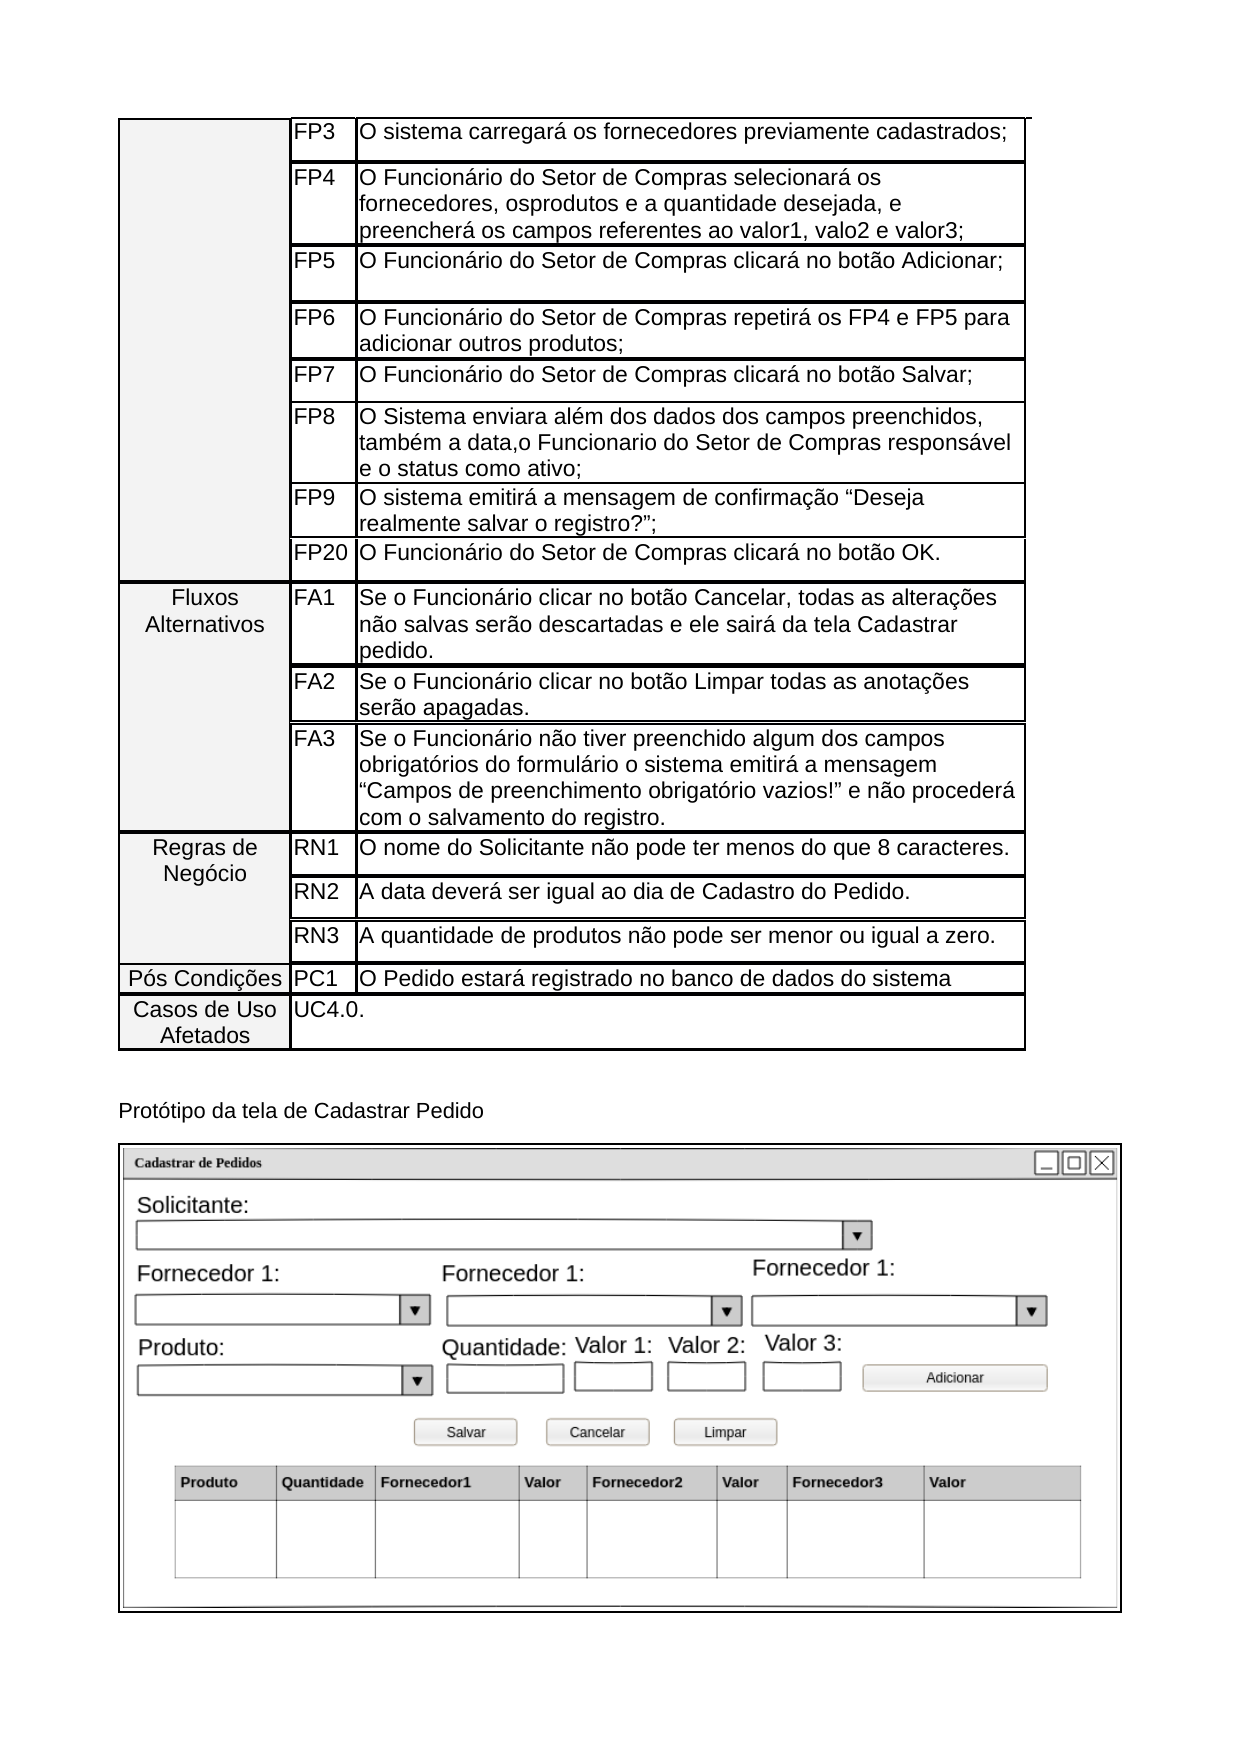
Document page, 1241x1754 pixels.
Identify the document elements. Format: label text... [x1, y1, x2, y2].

table_cell Fluxos Alternativos [120, 584, 289, 830]
table_cell Se o Funcionário clicar no botão Cancelar, todas as alterações não salvas serão descartadas e ele sairá da tela Cadastrar pedido. [358, 584, 1024, 663]
table_cell A data deverá ser igual ao dia de Cadastro do Pedido. [358, 878, 1024, 917]
picture [123, 1148, 1118, 1608]
table_cell [1026, 920, 1032, 963]
table_cell FP3 [292, 119, 355, 160]
table_cell [1026, 723, 1032, 832]
table_cell O Funcionário do Setor de Compras selecionará os fornecedores, osprodutos e a quantidade desejada, e preencherá os campos referentes ao valor1, valo2 e valor3; [358, 164, 1024, 243]
table_cell O Funcionário do Setor de Compras repetirá os FP4 e FP5 para adicionar outros produtos; [358, 304, 1024, 357]
text Protótipo da tela de Cadastrar Pedido [118, 1098, 1122, 1124]
table_cell Se o Funcionário não tiver preenchido algum dos campos obrigatórios do formulário o sistema emitirá a mensagem “Campos de preenchimento obrigatório vazios!” e não procederá com o salvamento do registro. [358, 725, 1024, 830]
table_cell Pós Condições [120, 965, 289, 992]
table_cell FA3 [292, 725, 355, 830]
table_cell FA1 [292, 584, 355, 663]
table_cell A quantidade de produtos não pode ser menor ou igual a zero. [358, 922, 1024, 961]
table_cell [1026, 666, 1032, 722]
table_cell O sistema emitirá a mensagem de confirmação “Deseja realmente salvar o registro?”; [358, 484, 1024, 536]
table_cell [1026, 162, 1032, 245]
table_cell [1026, 359, 1032, 403]
table_cell [1026, 403, 1032, 484]
table_cell UC4.0. [292, 996, 1024, 1048]
table_cell FP6 [292, 304, 355, 357]
table_cell [1026, 119, 1032, 162]
table_cell Regras de Negócio [120, 834, 289, 963]
table_cell FP20 [292, 539, 355, 580]
table_cell [1026, 832, 1032, 876]
table_cell O Pedido estará registrado no banco de dados do sistema [358, 965, 1024, 992]
table_cell [1026, 302, 1032, 359]
table_cell RN3 [292, 922, 355, 961]
table_cell FP7 [292, 361, 355, 401]
table_cell Se o Funcionário clicar no botão Limpar todas as anotações serão apagadas. [358, 668, 1024, 720]
table_cell [120, 120, 289, 580]
table_cell FA2 [292, 668, 355, 720]
table_cell FP8 [292, 403, 355, 482]
table_cell O sistema carregará os fornecedores previamente cadastrados; [358, 119, 1024, 160]
table_cell [1026, 484, 1032, 538]
table_cell O Funcionário do Setor de Compras clicará no botão Adicionar; [358, 247, 1024, 300]
table_cell FP4 [292, 164, 355, 243]
table_cell O Sistema enviara além dos dados dos campos preenchidos, também a data,o Funcionario do Setor de Compras responsável e o status como ativo; [358, 403, 1024, 482]
table_cell RN1 [292, 834, 355, 874]
table_cell FP5 [292, 247, 355, 300]
table_cell PC1 [292, 965, 355, 992]
table_cell [1026, 582, 1032, 666]
table_cell RN2 [292, 878, 355, 917]
table_cell [1026, 539, 1032, 582]
table_cell O Funcionário do Setor de Compras clicará no botão OK. [358, 539, 1024, 580]
table_cell [1026, 876, 1032, 919]
table_cell [1026, 245, 1032, 302]
table_cell O nome do Solicitante não pode ter menos do que 8 caracteres. [358, 834, 1024, 874]
table_cell Casos de Uso Afetados [120, 996, 289, 1048]
table_cell FP9 [292, 484, 355, 536]
table_cell [1026, 994, 1032, 1051]
table_cell [1026, 963, 1032, 994]
table_cell O Funcionário do Setor de Compras clicará no botão Salvar; [358, 361, 1024, 401]
